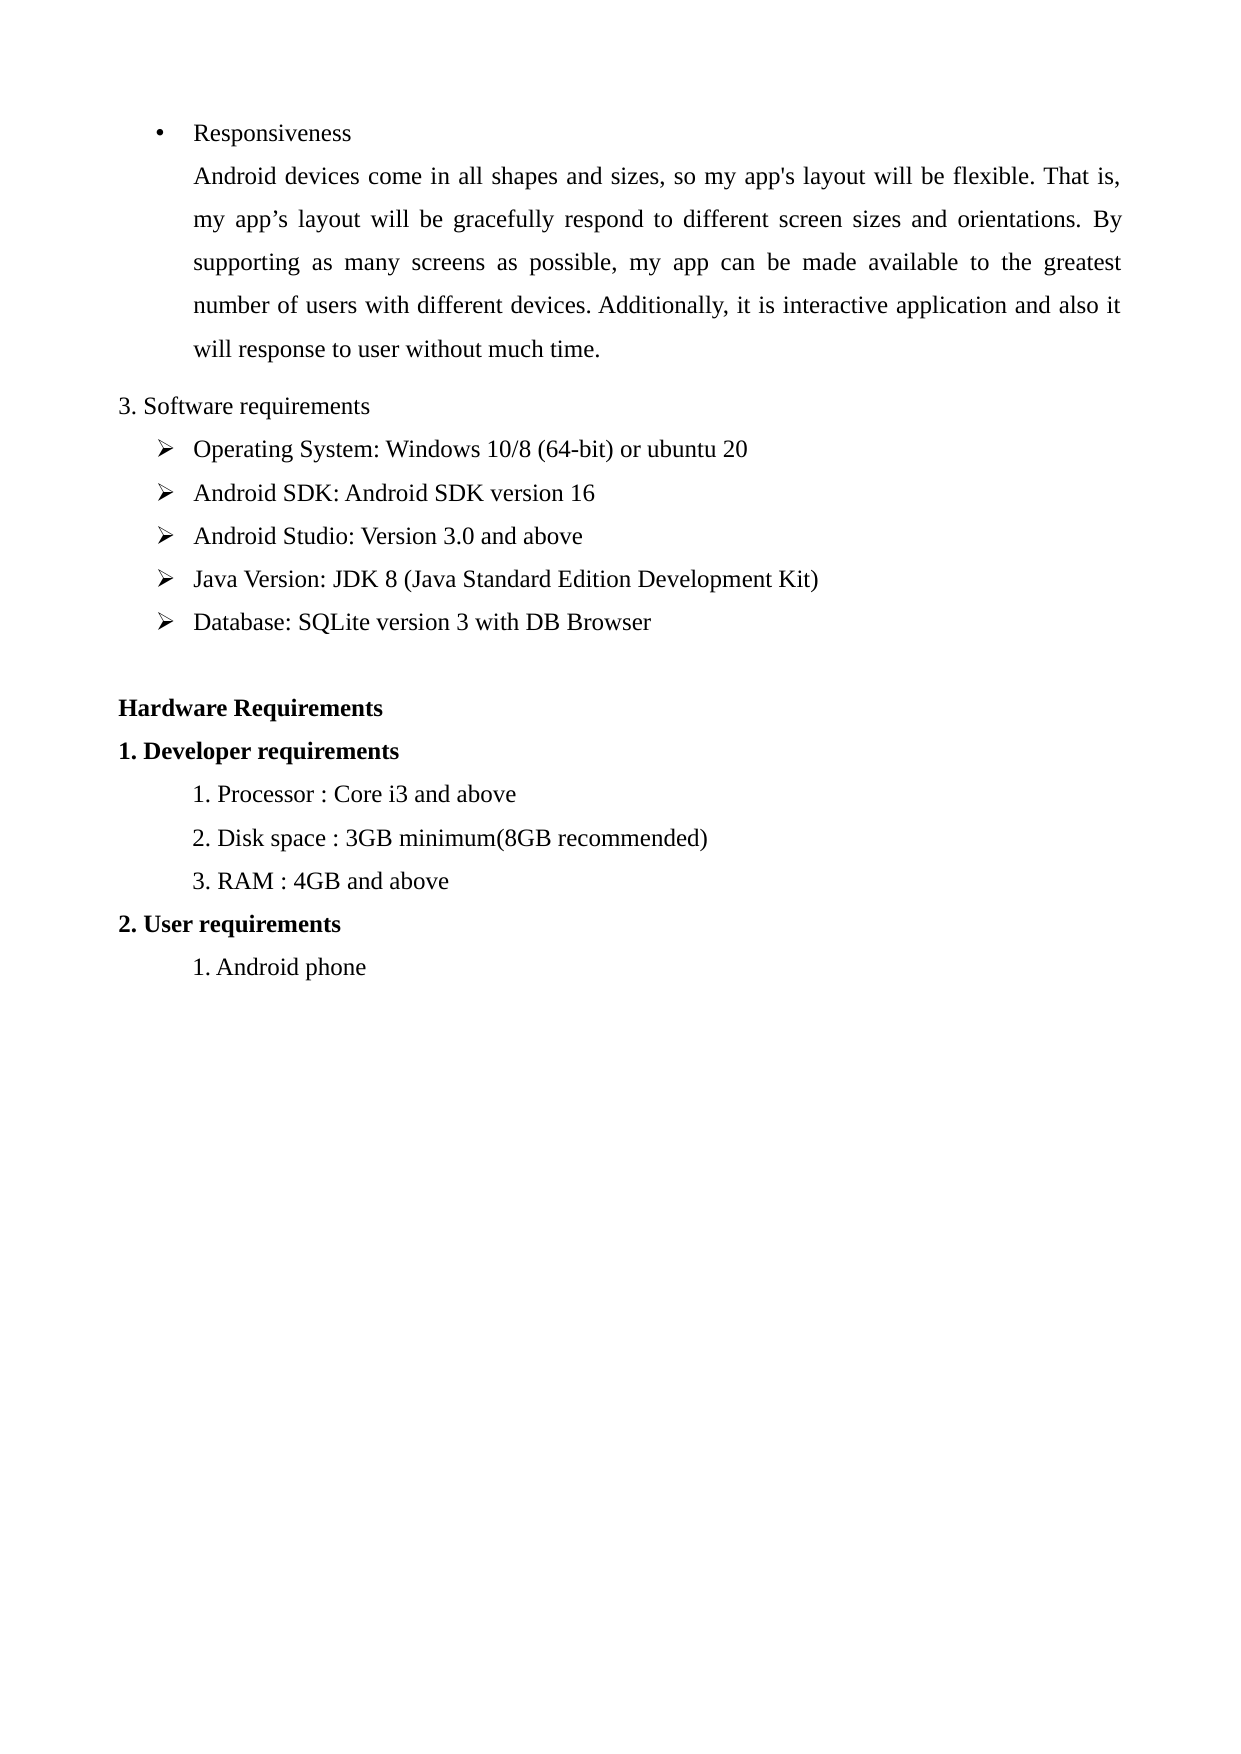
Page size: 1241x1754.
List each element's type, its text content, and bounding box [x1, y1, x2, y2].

list Android devices come in all shapes and sizes, so my app's layout will be flexible. That is, my app’s layout will be gracefully respond to different screen sizes and orientations. By supporting as many screens as possible, my app can be made available to the greatest number of users with different devices. Additionally, it is interactive application and also it will response to user without much time. [156, 161, 1122, 362]
text 1. Processor : Core i3 and above [118, 779, 1122, 808]
text 3. RAM : 4GB and above [118, 866, 1122, 894]
text 3. Software requirements [118, 391, 1122, 420]
list Responsiveness [156, 118, 1122, 147]
list Operating System: Windows 10/8 (64-bit) or ubuntu 20 [156, 434, 1122, 463]
list Android SDK: Android SDK version 16 [156, 478, 1122, 506]
text 1. Developer requirements [118, 736, 1122, 765]
text 2. Disk space : 3GB minimum(8GB recommended) [118, 823, 1122, 851]
text Hardware Requirements [118, 693, 1122, 722]
text 1. Android phone [118, 952, 1122, 981]
text 2. User requirements [118, 909, 1122, 938]
list Java Version: JDK 8 (Java Standard Edition Development Kit) [156, 564, 1122, 593]
list Database: SQLite version 3 with DB Browser [156, 607, 1122, 636]
list Android Studio: Version 3.0 and above [156, 521, 1122, 549]
